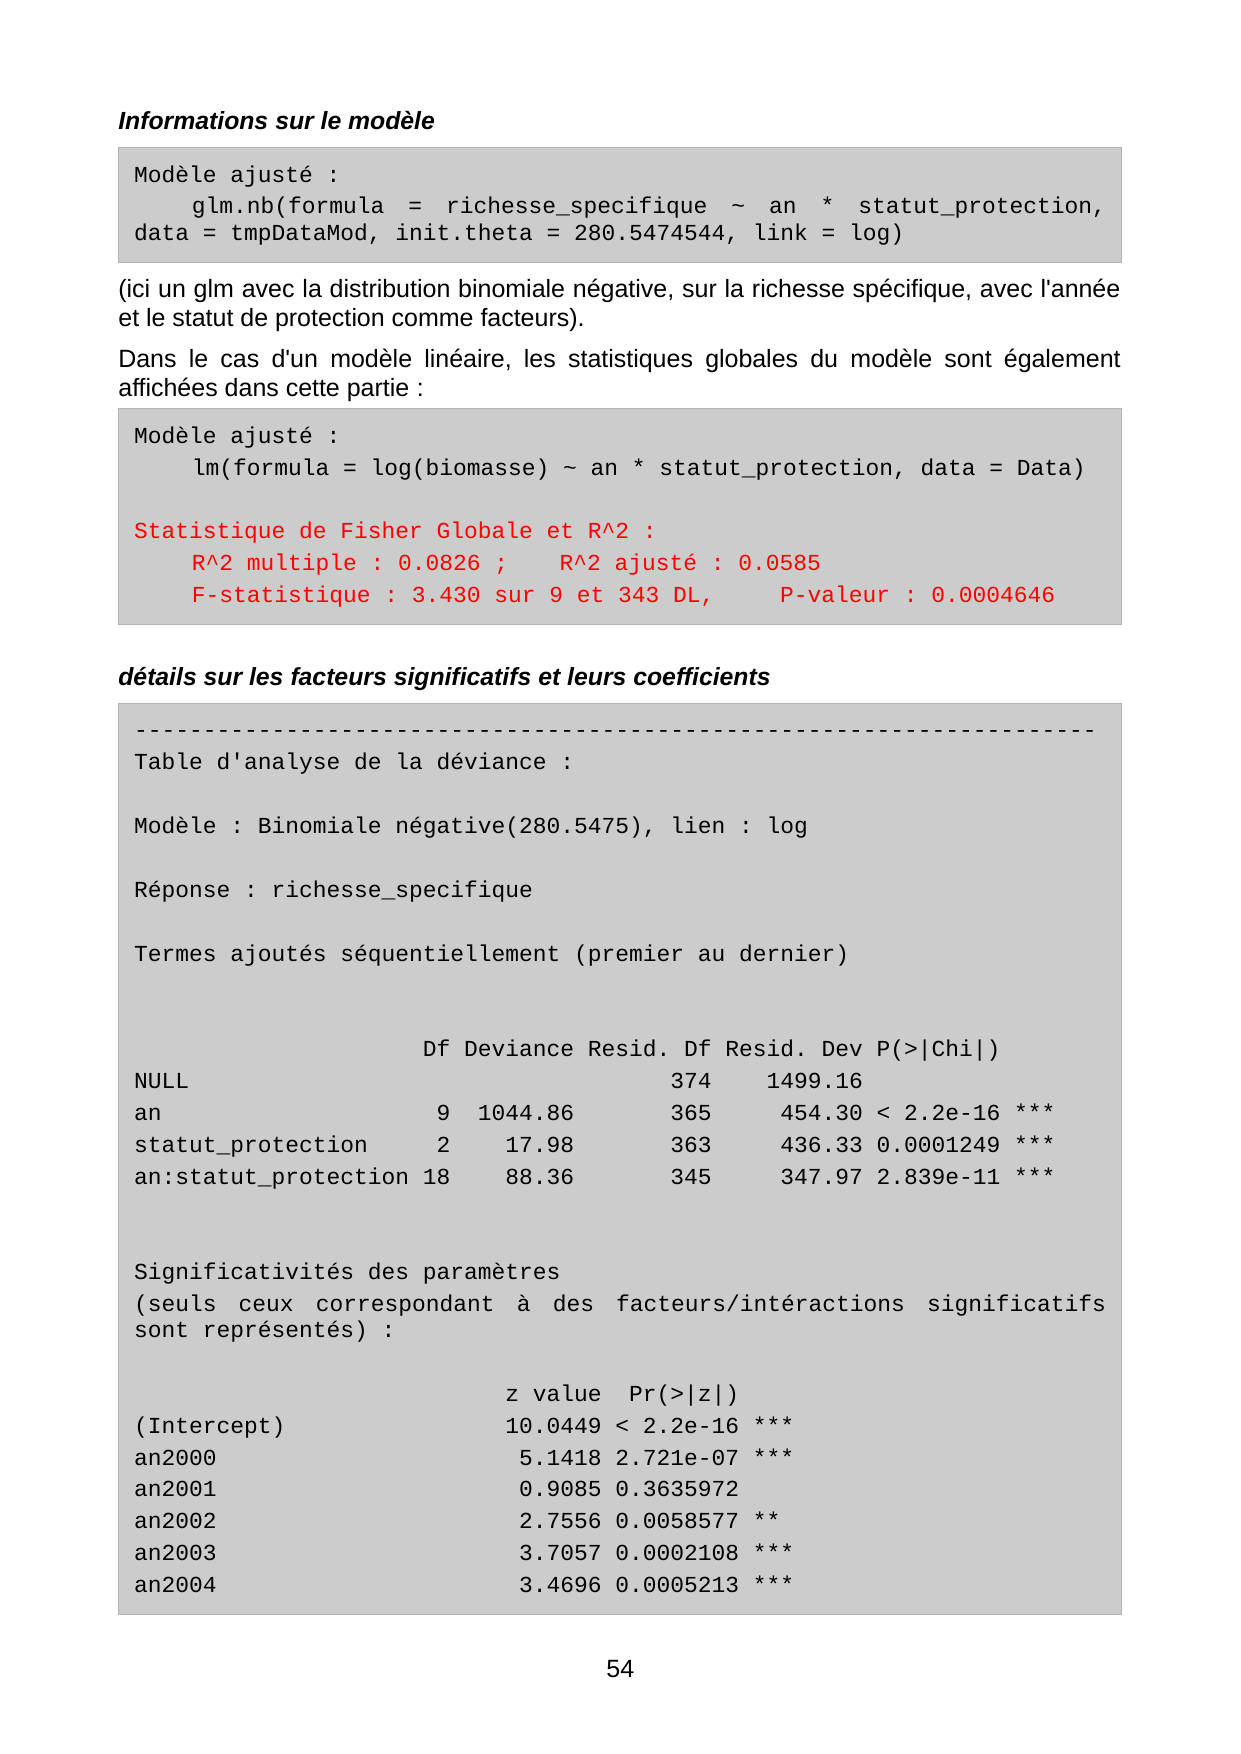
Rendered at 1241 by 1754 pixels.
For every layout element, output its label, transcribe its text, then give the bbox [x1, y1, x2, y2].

text Table d'analyse de la déviance : [119, 735, 1121, 767]
text ---------------------------------------------------------------------- [119, 704, 1121, 735]
text Réponse : richesse_specifique [119, 862, 1121, 894]
text Statistique de Fisher Globale et R^2 : [119, 504, 1121, 536]
text (Intercept) 10.0449 < 2.2e-16 *** [119, 1398, 1121, 1430]
subtitle détails sur les facteurs significatifs et leurs coefficients [118, 662, 1122, 691]
text an2002 2.7556 0.0058577 ** [119, 1494, 1121, 1526]
text lm(formula = log(biomasse) ~ an * statut_protection, data = Data) [119, 440, 1121, 472]
text (seuls ceux correspondant à des facteurs/intéractions significatifs sont représentés) : [119, 1277, 1121, 1334]
text Termes ajoutés séquentiellement (premier au dernier) [119, 926, 1121, 958]
text F-statistique : 3.430 sur 9 et 343 DL, P-valeur : 0.0004646 [119, 568, 1121, 624]
text statut_protection 2 17.98 363 436.33 0.0001249 *** [119, 1117, 1121, 1149]
text Modèle : Binomiale négative(280.5475), lien : log [119, 798, 1121, 830]
text glm.nb(formula = richesse_specifique ~ an * statut_protection, data = tmpDataMod, init.theta = 280.5474544, link = log) [119, 179, 1121, 262]
text Significativités des paramètres [119, 1245, 1121, 1277]
text z value Pr(>|z|) [119, 1366, 1121, 1398]
text an2003 3.7057 0.0002108 *** [119, 1526, 1121, 1558]
text (ici un glm avec la distribution binomiale négative, sur la richesse spécifique, avec l'année et le statut de protection comme facteurs). [118, 274, 1122, 332]
text Modèle ajusté : [119, 148, 1121, 179]
text Df Deviance Resid. Df Resid. Dev P(>|Chi|) [119, 1022, 1121, 1053]
text an2001 0.9085 0.3635972 [119, 1462, 1121, 1494]
text an 9 1044.86 365 454.30 < 2.2e-16 *** [119, 1085, 1121, 1117]
text an2004 3.4696 0.0005213 *** [119, 1558, 1121, 1614]
text an2000 5.1418 2.721e-07 *** [119, 1430, 1121, 1462]
text R^2 multiple : 0.0826 ; R^2 ajusté : 0.0585 [119, 536, 1121, 568]
text an:statut_protection 18 88.36 345 347.97 2.839e-11 *** [119, 1149, 1121, 1181]
text Modèle ajusté : [119, 409, 1121, 440]
text Dans le cas d'un modèle linéaire, les statistiques globales du modèle sont également affichées dans cette partie : [118, 344, 1122, 402]
subtitle Informations sur le modèle [118, 106, 1122, 135]
text NULL 374 1499.16 [119, 1053, 1121, 1085]
